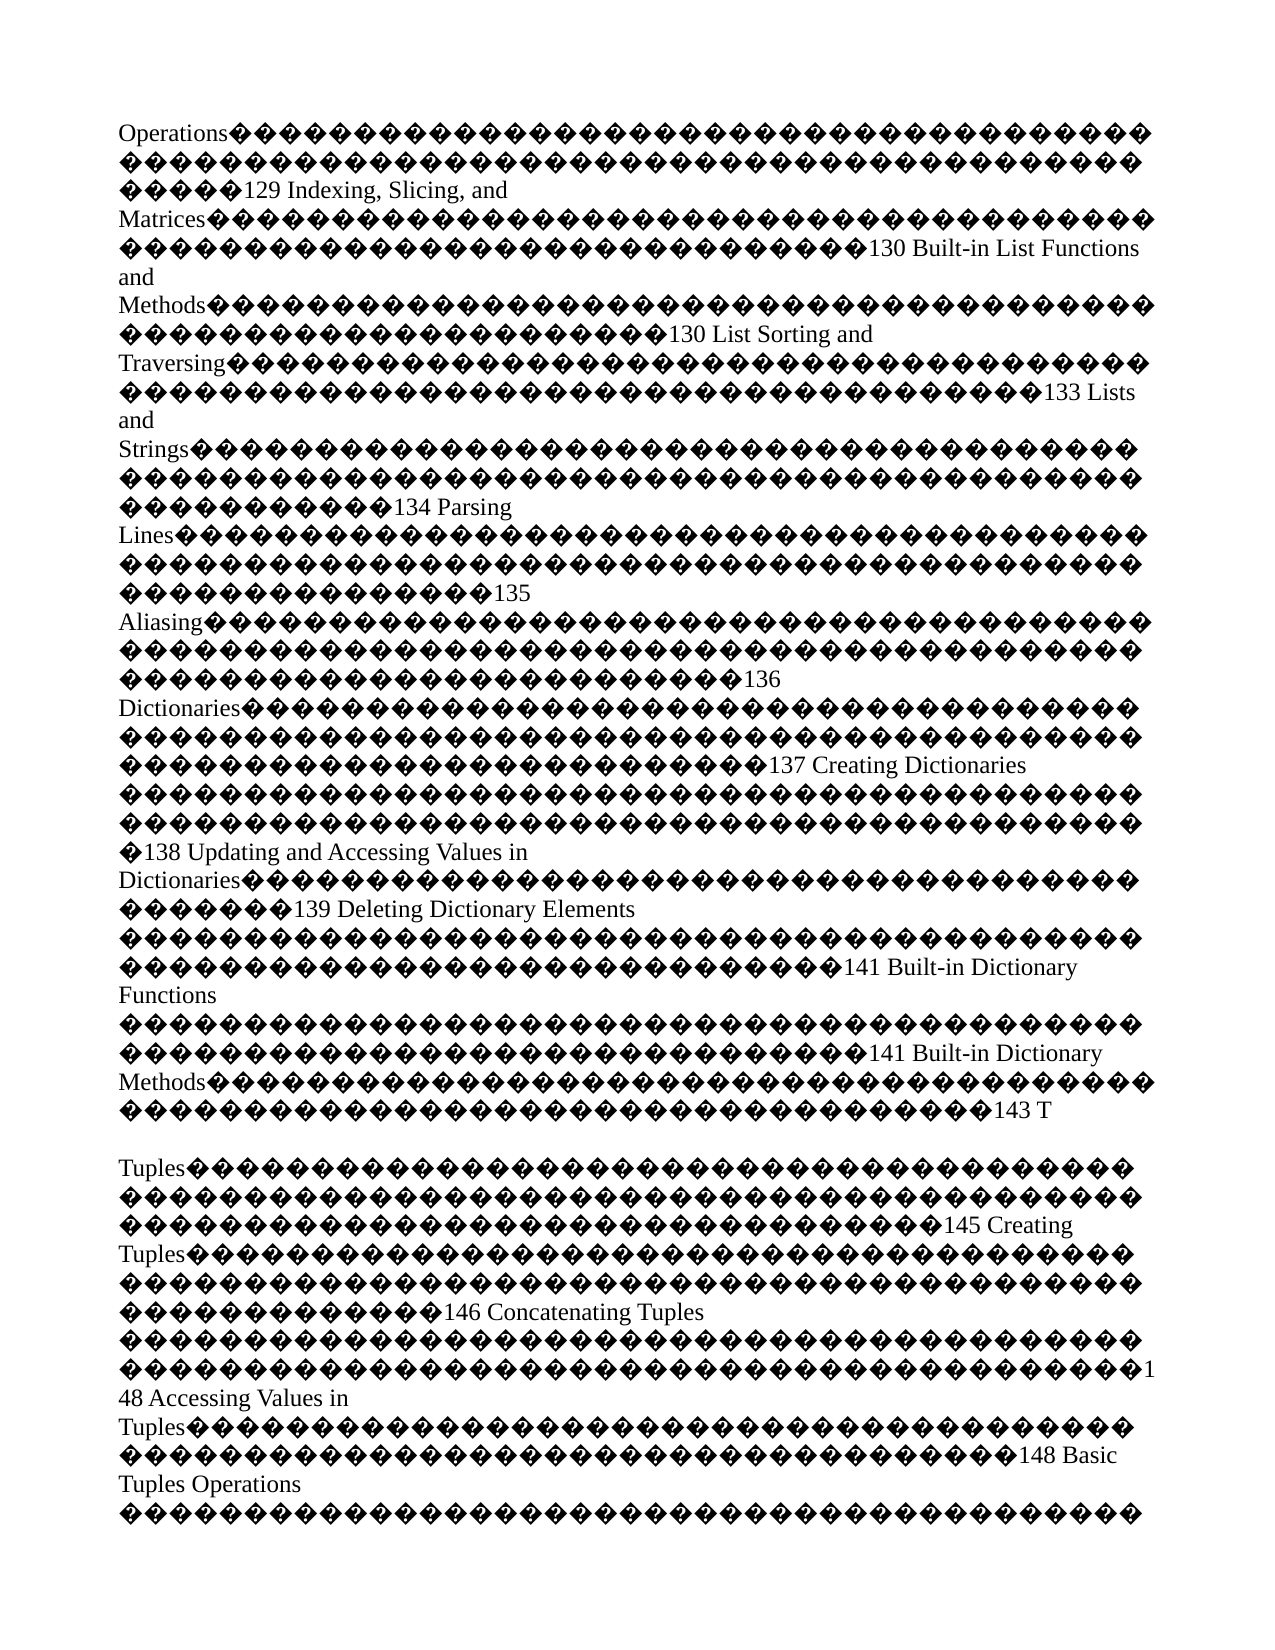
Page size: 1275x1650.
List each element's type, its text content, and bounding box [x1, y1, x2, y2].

text Tuples����������������������������������������������������������������������������������������������������������������145 Creating Tuples��������������������������������������������������������������������������������������������146 Concatenating Tuples ����������������������������������������������������������������������������������148 Accessing Values in Tuples��������������������������������������������������������������������������148 Basic Tuples Operations ����������������������������������������� [118, 1153, 1157, 1527]
text Operations�����������������������������������������������������������������������������������129 Indexing, Slicing, and Matrices��������������������������������������������������������������������130 Built-in List Functions and Methods������������������������������������������������������������130 List Sorting and Traversing��������������������������������������������������������������������������133 Lists and Strings������������������������������������������������������������������������������������������134 Parsing Lines�����������������������������������������������������������������������������������������������135 Aliasing��������������������������������������������������������������������������������������������������������136 Dictionaries�������������������������������������������������������������������������������������������������������137 Creating Dictionaries �����������������������������������������������������������������������������������138 Updating and Accessing Values in Dictionaries�������������������������������������������139 Deleting Dictionary Elements ����������������������������������������������������������������������141 Built-in Dictionary Functions �����������������������������������������������������������������������141 Built-in Dictionary Methods�������������������������������������������������������������������������143 T [118, 118, 1157, 1124]
